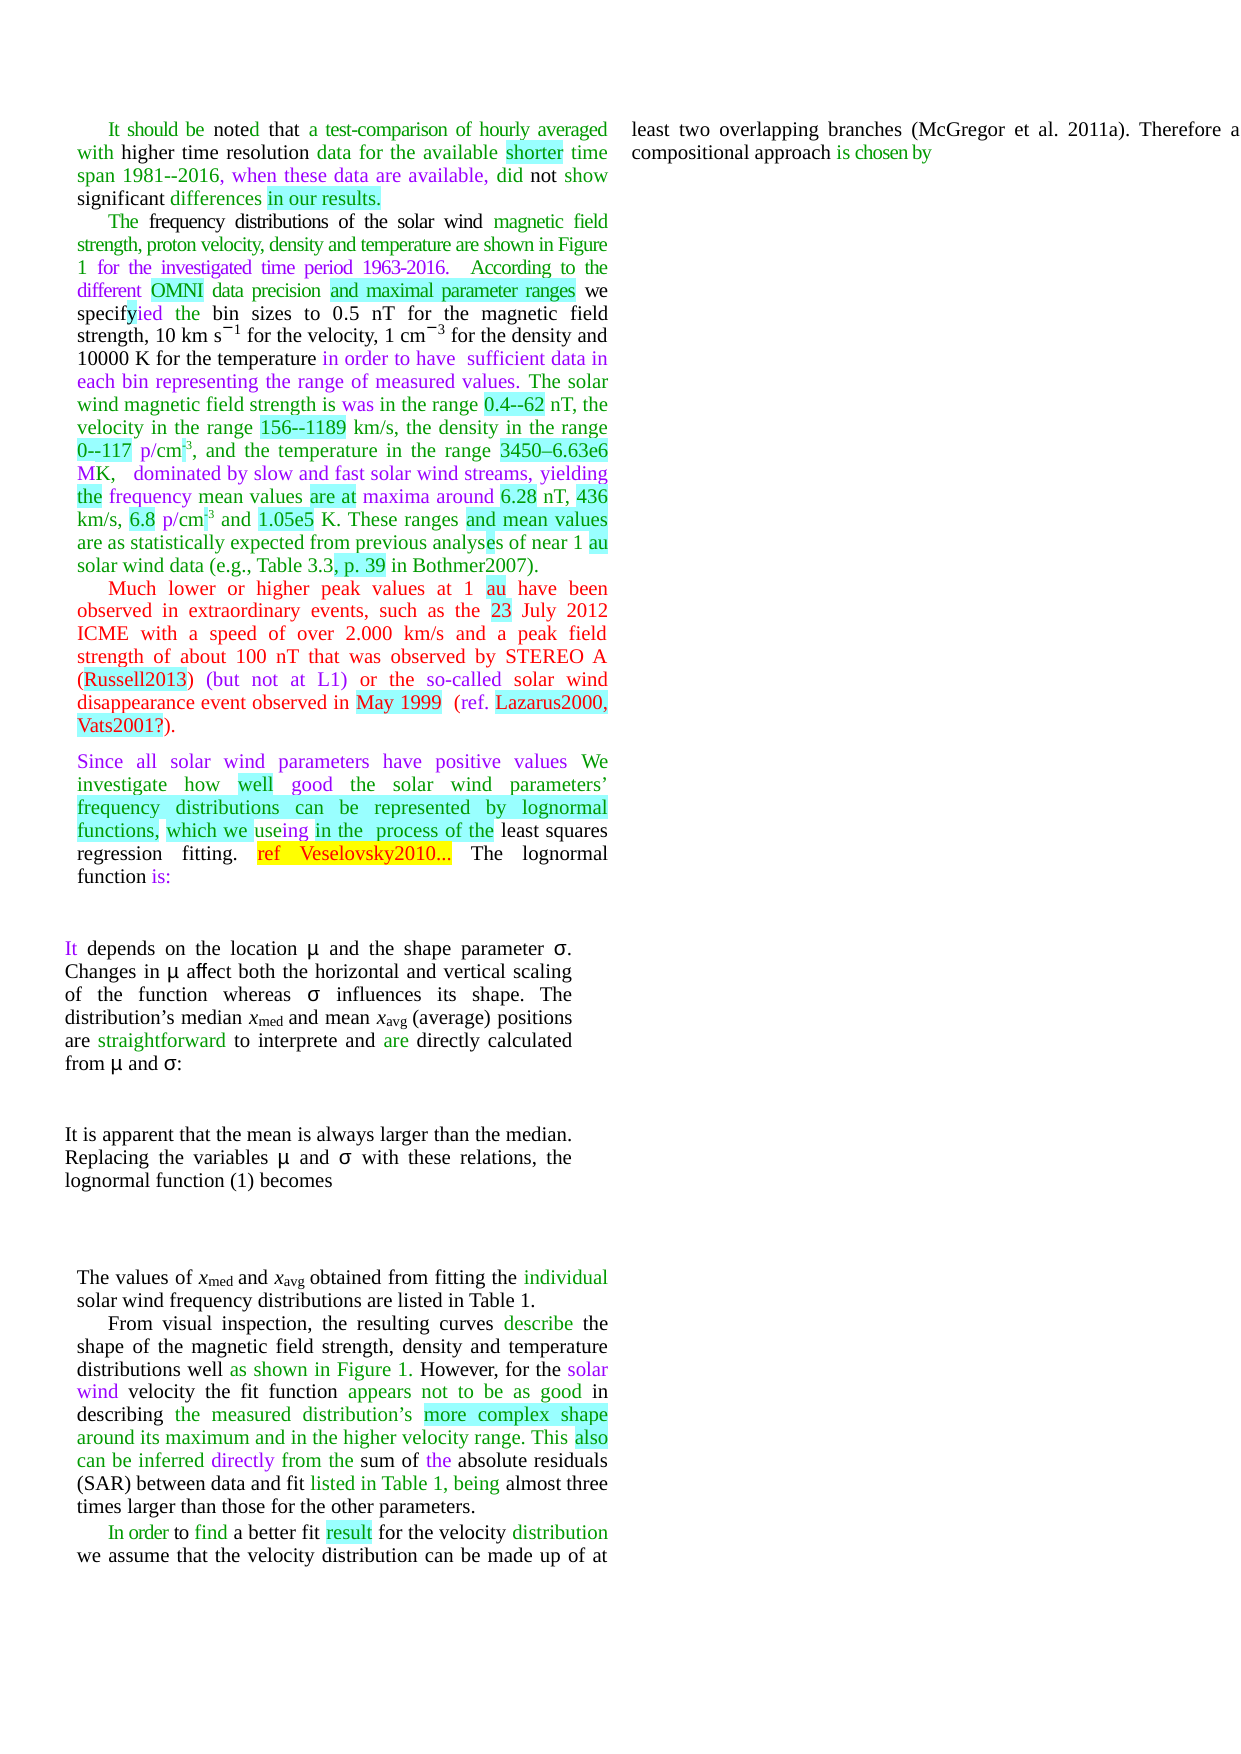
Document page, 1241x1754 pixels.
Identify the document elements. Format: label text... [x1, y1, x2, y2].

text From visual inspection, the resulting curves describe the shape of the magnetic field strength, density and temperature distributions well as shown in Figure 1. However, for the solar wind velocity the fit function appears not to be as good in describing the measured distribution’s more complex shape around its maximum and in the higher velocity range. This also can be inferred directly from the sum of the absolute residuals (SAR) between data and fit listed in Table 1, being almost three times larger than those for the other parameters. [77, 1312, 608, 1518]
text It should be noted that a test-comparison of hourly averaged with higher time resolution data for the available shorter time span 1981--2016, when these data are available, did not show significant differences in our results. [77, 118, 608, 210]
text It depends on the location µ and the shape parameter σ. Changes in µ affect both the horizontal and vertical scaling of the function whereas σ influences its shape. The distribution’s median xmed and mean xavg (average) positions are straightforward to interprete and are directly calculated from µ and σ: [64, 937, 572, 1075]
text The values of xmed and xavg obtained from fitting the individual solar wind frequency distributions are listed in Table 1. [77, 1266, 608, 1312]
text The frequency distributions of the solar wind magnetic field strength, proton velocity, density and temperature are shown in Figure 1 for the investigated time period 1963-2016. According to the different OMNI data precision and maximal parameter ranges we specifyied the bin sizes to 0.5 nT for the magnetic field strength, 10 km s−1 for the velocity, 1 cm−3 for the density and 10000 K for the temperature in order to have sufficient data in each bin representing the range of measured values. The solar wind magnetic field strength is was in the range 0.4--62 nT, the velocity in the range 156--1189 km/s, the density in the range 0--117 p/cm-3, and the temperature in the range 3450–6.63e6 MK, dominated by slow and fast solar wind streams, yielding the frequency mean values are at maxima around 6.28 nT, 436 km/s, 6.8 p/cm-3 and 1.05e5 K. These ranges and mean values are as statistically expected from previous analyses of near 1 au solar wind data (e.g., Table 3.3, p. 39 in Bothmer2007). [77, 210, 608, 577]
text Since all solar wind parameters have positive values We investigate how well good the solar wind parameters’ frequency distributions can be represented by lognormal functions, which we useing in the process of the least squares regression fitting. ref Veselovsky2010... The lognormal function is: [77, 751, 608, 888]
text Much lower or higher peak values at 1 au have been observed in extraordinary events, such as the 23 July 2012 ICME with a speed of over 2.000 km/s and a peak field strength of about 100 nT that was observed by STEREO A (Russell2013) (but not at L1) or the so-called solar wind disappearance event observed in May 1999 (ref. Lazarus2000, Vats2001?). [77, 577, 608, 737]
text In order to find a better fit result for the velocity distribution we assume that the velocity distribution can be made up of at [77, 1521, 608, 1567]
text least two overlapping branches (McGregor et al. 2011a). Therefore a compositional approach is chosen by [631, 118, 1240, 164]
text It is apparent that the mean is always larger than the median. Replacing the variables µ and σ with these relations, the lognormal function (1) becomes [64, 1123, 572, 1192]
